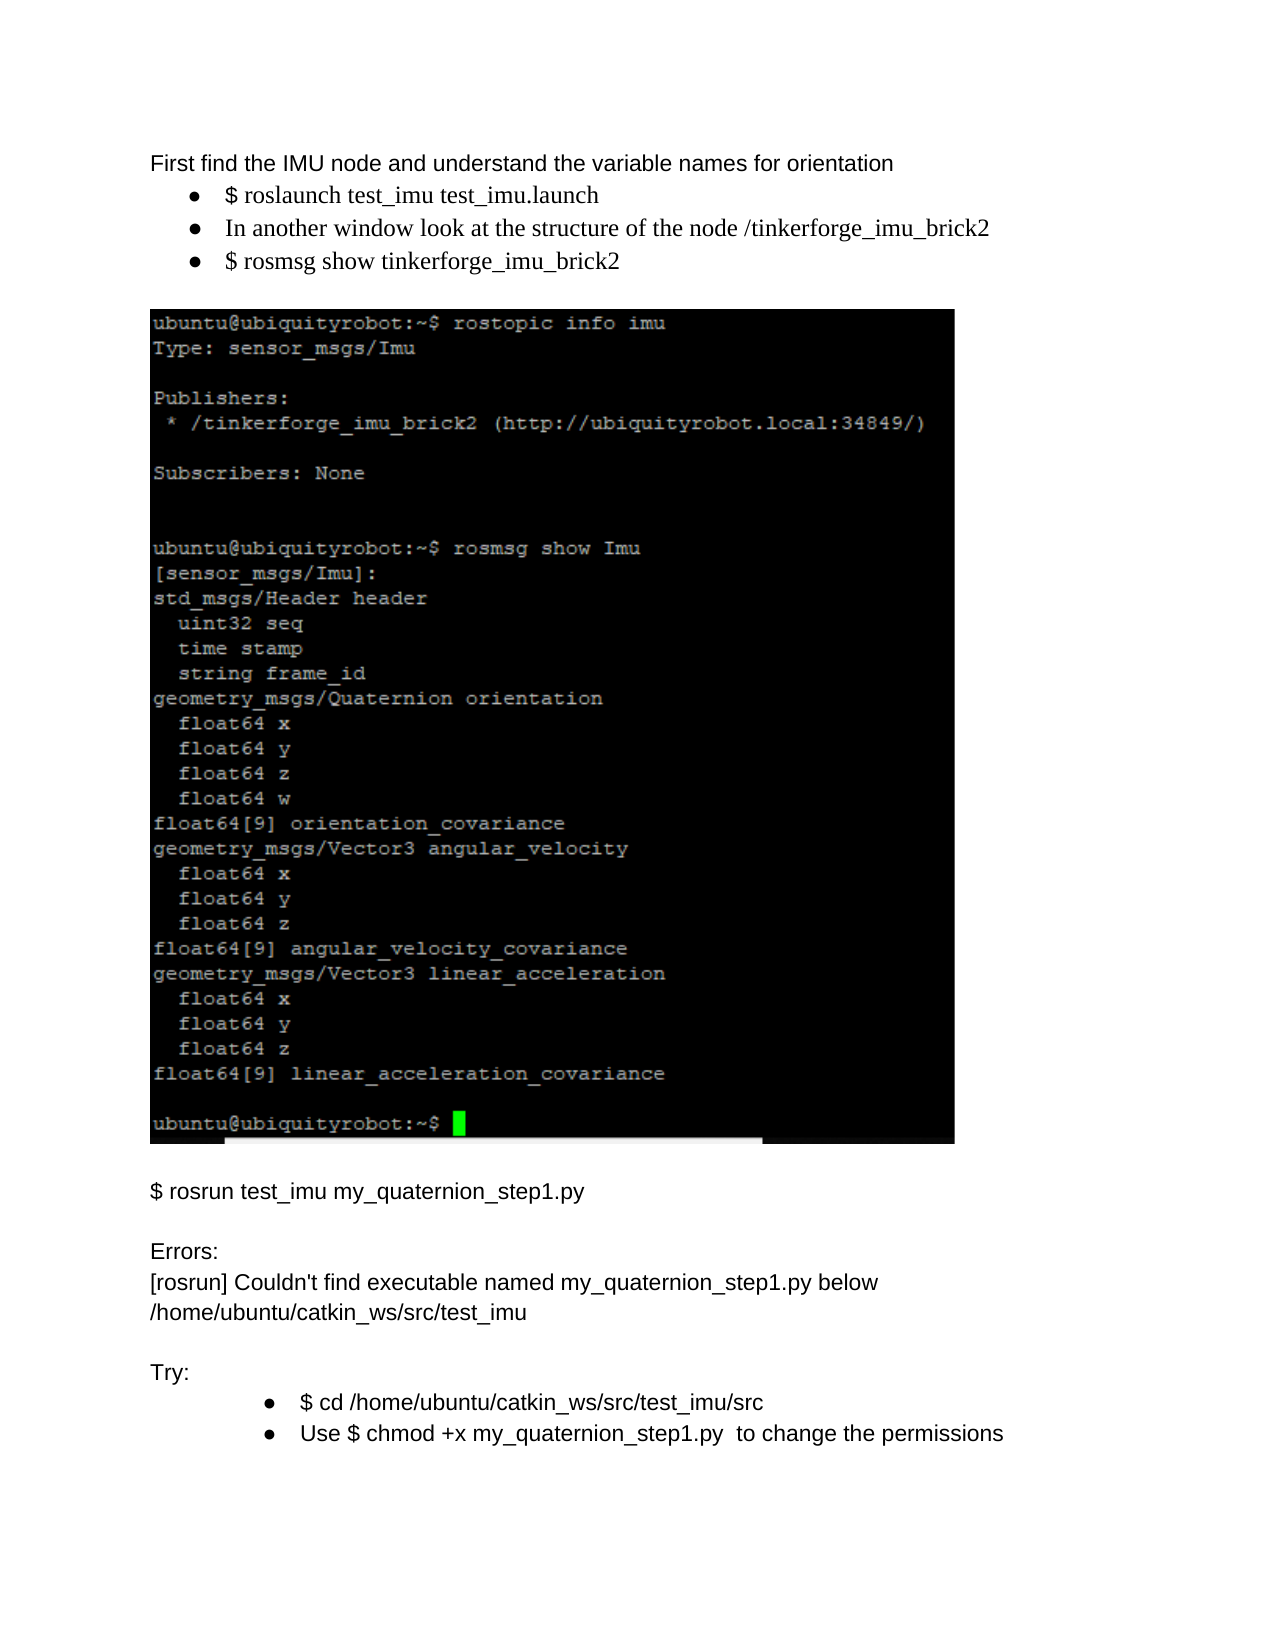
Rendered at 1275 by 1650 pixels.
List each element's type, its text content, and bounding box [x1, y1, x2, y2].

text $ rosrun test_imu my_quaternion_step1.py [150, 1178, 1125, 1204]
text Try: [150, 1359, 1125, 1386]
list Use $ chmod +x my_quaternion_step1.py to change the permissions [262, 1419, 1125, 1446]
list $ rosmsg show tinkerforge_imu_brick2 [187, 246, 1125, 275]
list $ roslaunch test_imu test_imu.launch [187, 180, 1125, 209]
list In another window look at the structure of the node /tinkerforge_imu_brick2 [187, 213, 1125, 242]
text First find the IMU node and understand the variable names for orientation [150, 150, 1125, 176]
picture [150, 309, 955, 1144]
list $ cd /home/ubuntu/catkin_ws/src/test_imu/src [262, 1389, 1125, 1416]
text [rosrun] Couldn't find executable named my_quaternion_step1.py below /home/ubuntu/catkin_ws/src/test_imu [150, 1268, 1125, 1325]
text Errors: [150, 1238, 1125, 1265]
